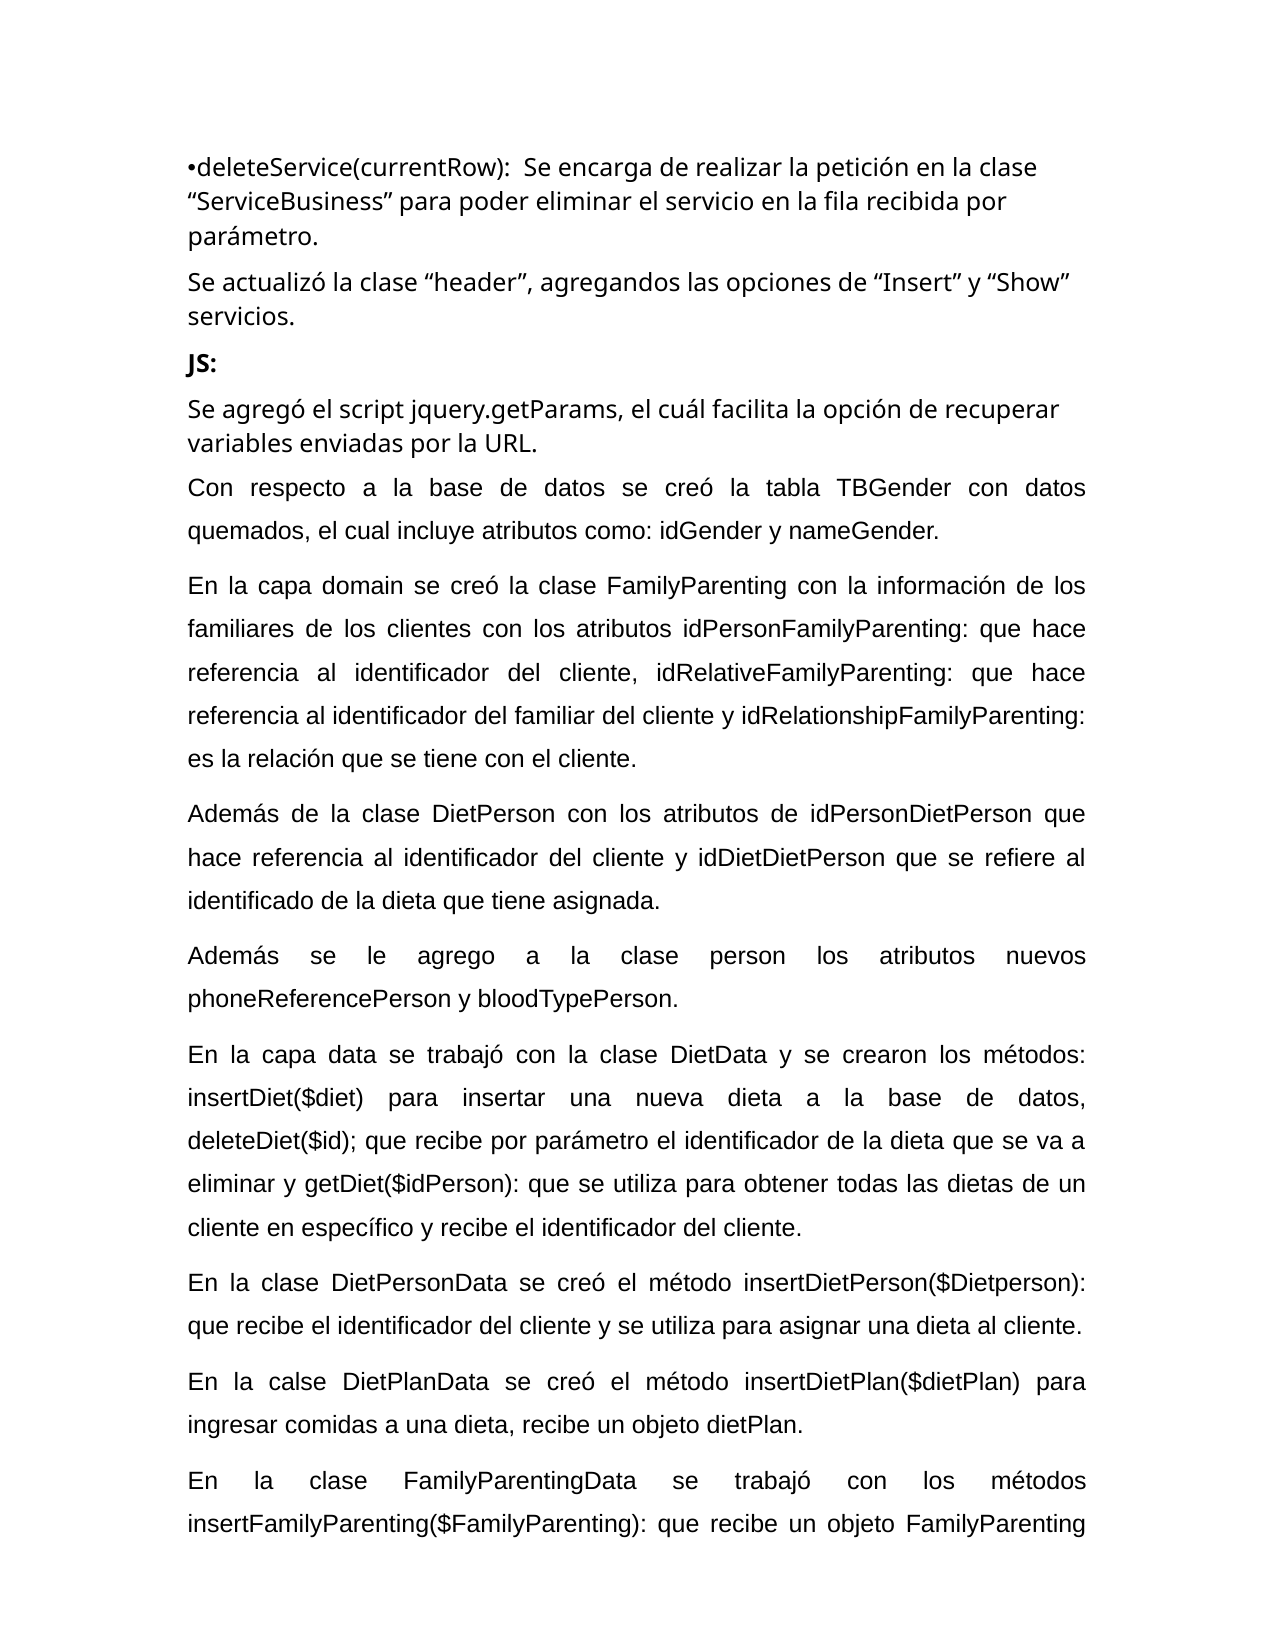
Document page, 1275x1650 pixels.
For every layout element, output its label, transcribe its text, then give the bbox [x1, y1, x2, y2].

text Además se le agrego a la clase person los atributos nuevos phoneReferencePerson y bloodTypePerson. [187, 941, 1087, 1013]
text Se agregó el script jquery.getParams, el cuál facilita la opción de recuperar variables enviadas por la URL. [187, 392, 1087, 460]
text En la clase FamilyParentingData se trabajó con los métodos insertFamilyParenting($FamilyParenting): que recibe un objeto FamilyParenting [187, 1466, 1087, 1537]
text Además de la clase DietPerson con los atributos de idPersonDietPerson que hace referencia al identificador del cliente y idDietDietPerson que se refiere al identificado de la dieta que tiene asignada. [187, 799, 1087, 914]
text En la clase DietPersonData se creó el método insertDietPerson($Dietperson): que recibe el identificador del cliente y se utiliza para asignar una dieta al cliente. [187, 1268, 1087, 1340]
text En la capa domain se creó la clase FamilyParenting con la información de los familiares de los clientes con los atributos idPersonFamilyParenting: que hace referencia al identificador del cliente, idRelativeFamilyParenting: que hace referencia al identificador del familiar del cliente y idRelationshipFamilyParenting: es la relación que se tiene con el cliente. [187, 571, 1087, 772]
text Se actualizó la clase “header”, agregandos las opciones de “Insert” y “Show” servicios. [187, 265, 1087, 333]
text En la calse DietPlanData se creó el método insertDietPlan($dietPlan) para ingresar comidas a una dieta, recibe un objeto dietPlan. [187, 1367, 1087, 1439]
text JS: [187, 345, 1087, 379]
text Con respecto a la base de datos se creó la tabla TBGender con datos quemados, el cual incluye atributos como: idGender y nameGender. [187, 472, 1087, 544]
list deleteService(currentRow): Se encarga de realizar la petición en la clase “ServiceBusiness” para poder eliminar el servicio en la fila recibida por parámetro. [187, 150, 1087, 252]
text En la capa data se trabajó con la clase DietData y se crearon los métodos: insertDiet($diet) para insertar una nueva dieta a la base de datos, deleteDiet($id); que recibe por parámetro el identificador de la dieta que se va a eliminar y getDiet($idPerson): que se utiliza para obtener todas las dietas de un cliente en específico y recibe el identificador del cliente. [187, 1040, 1087, 1241]
